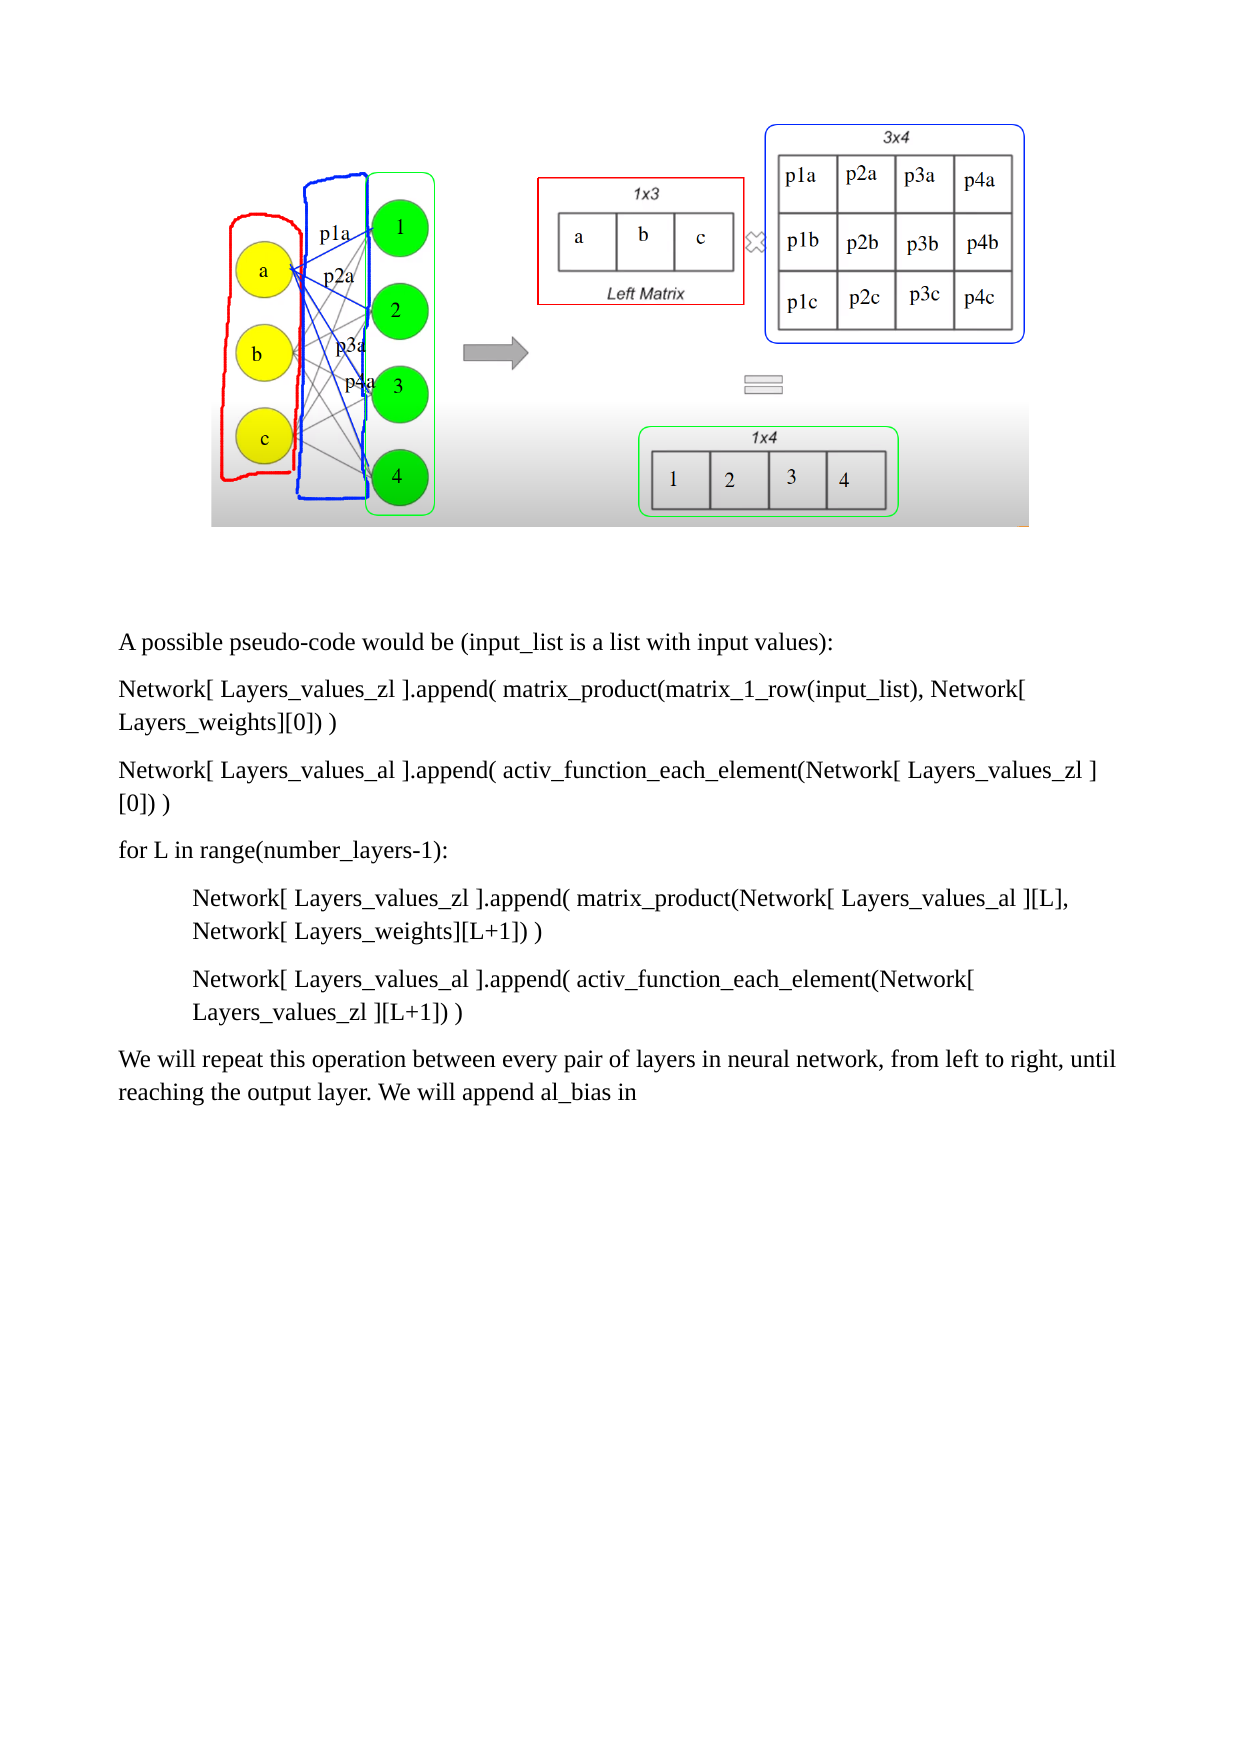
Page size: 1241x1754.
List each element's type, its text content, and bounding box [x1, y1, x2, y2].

text Network[ Layers_values_zl ].append( matrix_product(Network[ Layers_values_al ][L], Network[ Layers_weights][L+1]) ) [118, 883, 1122, 945]
text We will repeat this operation between every pair of layers in neural network, from left to right, until reaching the output layer. We will append al_bias in [118, 1044, 1122, 1106]
text Network[ Layers_values_zl ].append( matrix_product(matrix_1_row(input_list), Network[ Layers_weights][0]) ) [118, 674, 1122, 736]
picture [211, 118, 1029, 527]
text Network[ Layers_values_al ].append( activ_function_each_element(Network[ Layers_values_zl ][0]) ) [118, 755, 1122, 817]
text for L in range(number_layers-1): [118, 835, 1122, 864]
text A possible pseudo-code would be (input_list is a list with input values): [118, 627, 1122, 655]
text Network[ Layers_values_al ].append( activ_function_each_element(Network[ Layers_values_zl ][L+1]) ) [118, 964, 1122, 1025]
